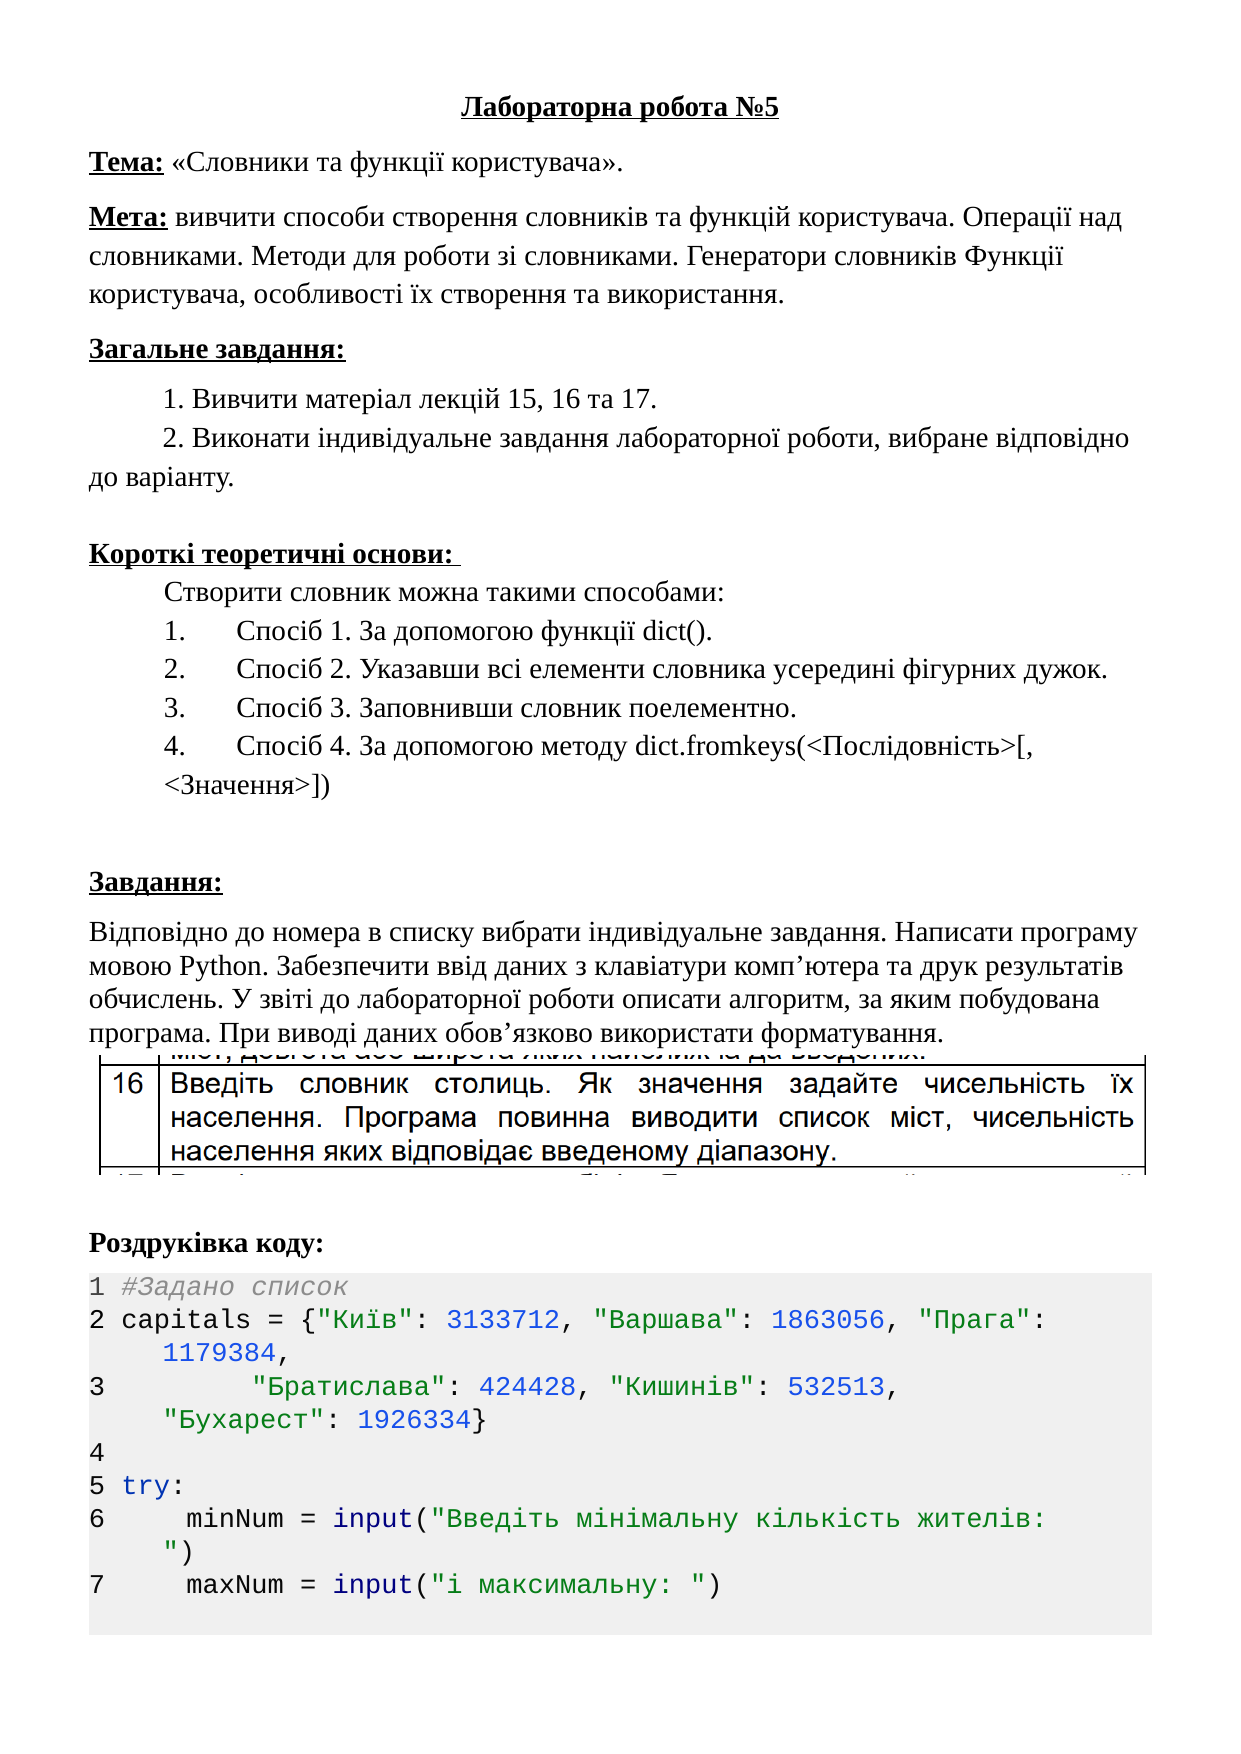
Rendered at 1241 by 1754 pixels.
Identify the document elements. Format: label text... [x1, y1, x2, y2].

list Спосіб 3. Заповнивши словник поелементно. [164, 690, 1152, 723]
text Лабораторна робота №5 [89, 89, 1152, 122]
text Тема: «Словники та функції користувача». [89, 144, 1152, 177]
picture [88, 1055, 1152, 1175]
list Спосіб 2. Указавши всі елементи словника усередині фігурних дужок. [164, 651, 1152, 685]
text Відповідно до номера в списку вибрати індивідуальне завдання. Написати програму мовою Python. Забезпечити ввід даних з клавіатури комп’ютера та друк результатів обчислень. У звіті до лабораторної роботи описати алгоритм, за яким побудована програма. При виводі даних обов’язково використати форматування. [89, 914, 1152, 1048]
text Роздруківка коду: [89, 1225, 1152, 1258]
text Короткі теоретичні основи: [89, 536, 1152, 569]
text 1 #Задано список 2 capitals = {"Київ": 3133712, "Варшава": 1863056, "Прага": 1179384, 3 "Братислава": 424428, "Кишинів": 532513, "Бухарест": 1926334} 4 5 try: 6 minNum = input("Введіть мінімальну кількість жителів: ") 7 maxNum = input("і максимальну: ") [89, 1273, 1152, 1635]
text Мета: вивчити способи створення словників та функцій користувача. Операції над словниками. Методи для роботи зі словниками. Генератори словників Функції користувача, особливості їх створення та використання. [89, 199, 1152, 310]
text Загальне завдання: [89, 331, 1152, 365]
text Завдання: [89, 864, 1152, 898]
text 2. Виконати індивідуальне завдання лабораторної роботи, вибране відповідно до варіанту. [89, 420, 1152, 492]
list Спосіб 1. За допомогою функції dict(). [164, 613, 1152, 646]
text 1. Вивчити матеріал лекцій 15, 16 та 17. [89, 382, 1152, 415]
list Створити словник можна такими способами: [164, 574, 1152, 608]
list Спосіб 4. За допомогою методу dict.fromkeys(<Послідовність>[, <Значення>]) [164, 728, 1152, 801]
